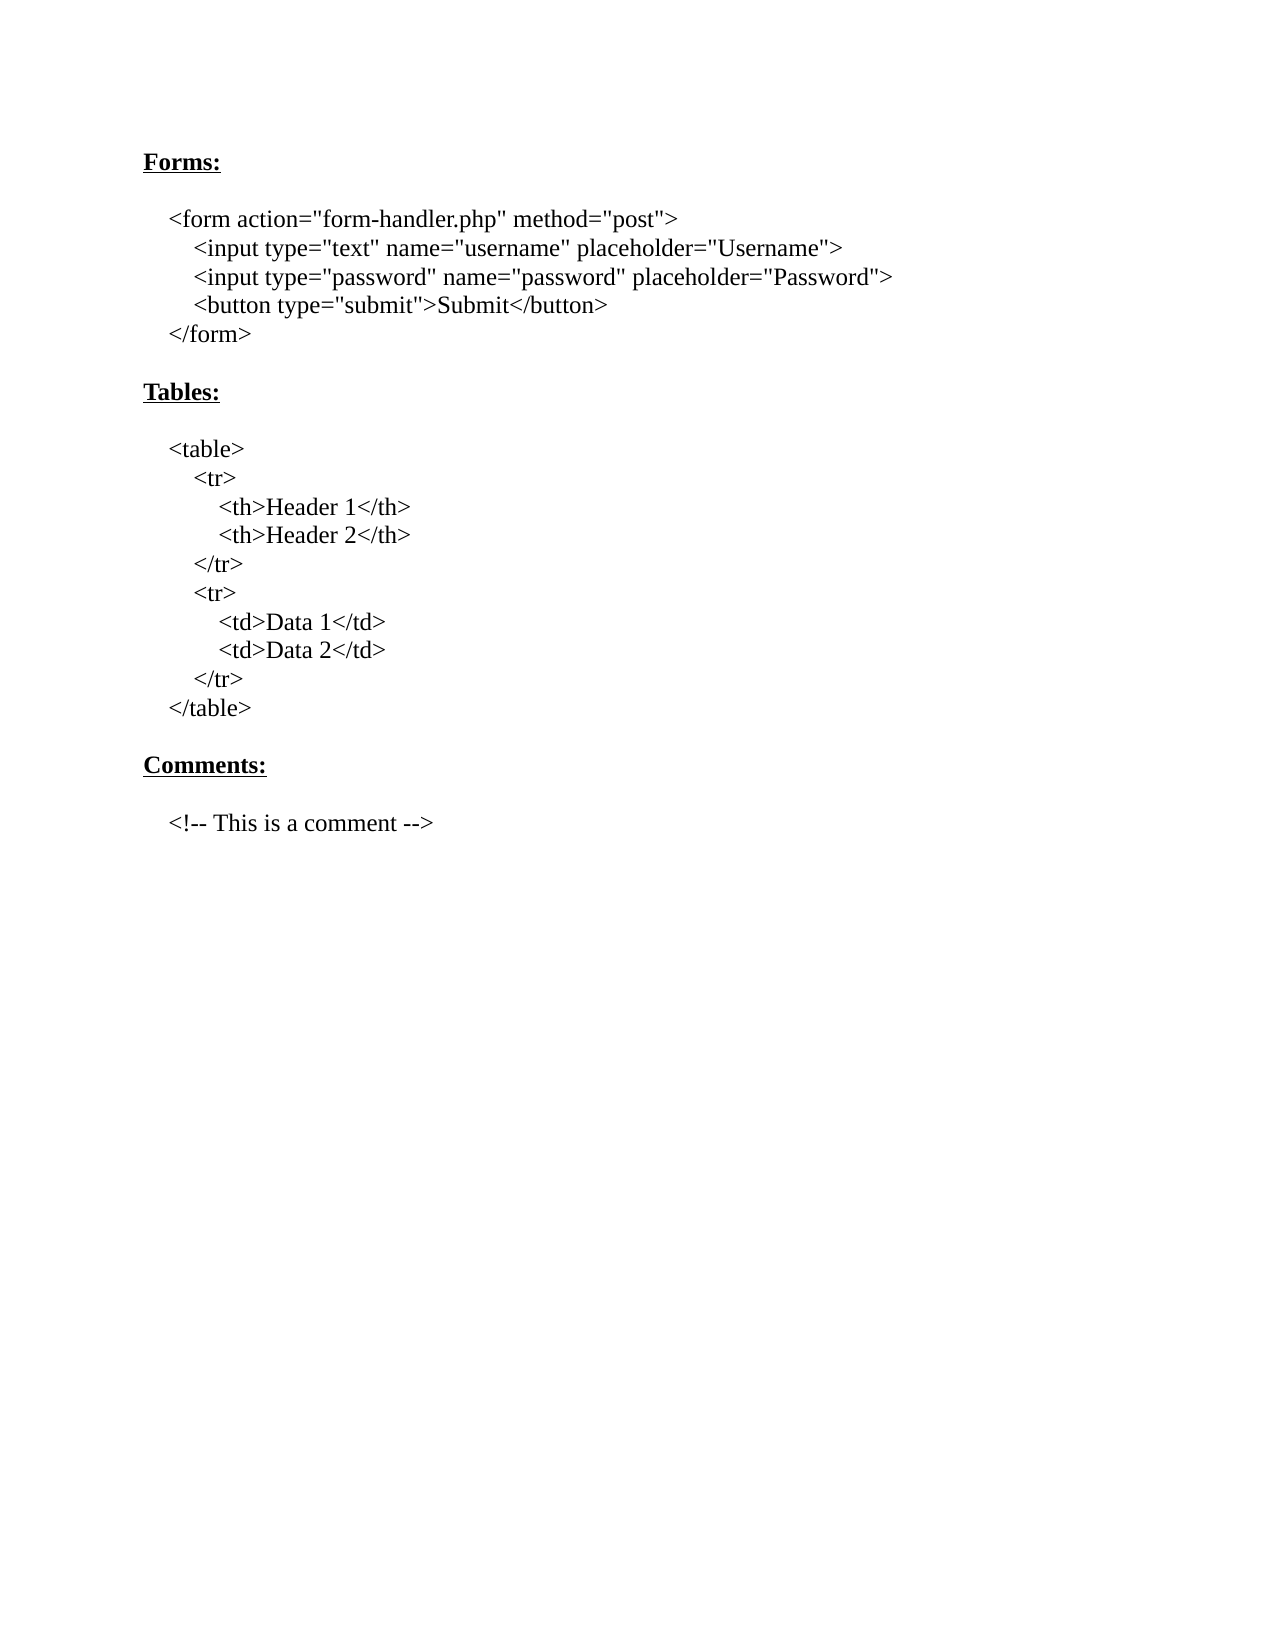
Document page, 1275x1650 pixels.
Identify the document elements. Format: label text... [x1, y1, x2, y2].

text <th>Header 2</th> [118, 521, 1157, 549]
text <table> [118, 434, 1157, 463]
text <input type="text" name="username" placeholder="Username"> [118, 233, 1157, 262]
text <td>Data 2</td> [118, 636, 1157, 664]
text </tr> [118, 549, 1157, 578]
text </form> [118, 319, 1157, 348]
text <button type="submit">Submit</button> [118, 291, 1157, 319]
text <form action="form-handler.php" method="post"> [118, 204, 1157, 233]
text Forms: [118, 147, 1157, 176]
text </table> [118, 693, 1157, 722]
text <th>Header 1</th> [118, 492, 1157, 521]
text </tr> [118, 664, 1157, 693]
text Tables: [118, 377, 1157, 406]
text <td>Data 1</td> [118, 607, 1157, 636]
text <tr> [118, 578, 1157, 607]
text <input type="password" name="password" placeholder="Password"> [118, 262, 1157, 291]
text <!-- This is a comment --> [118, 808, 1157, 837]
text <tr> [118, 463, 1157, 492]
text Comments: [118, 751, 1157, 779]
